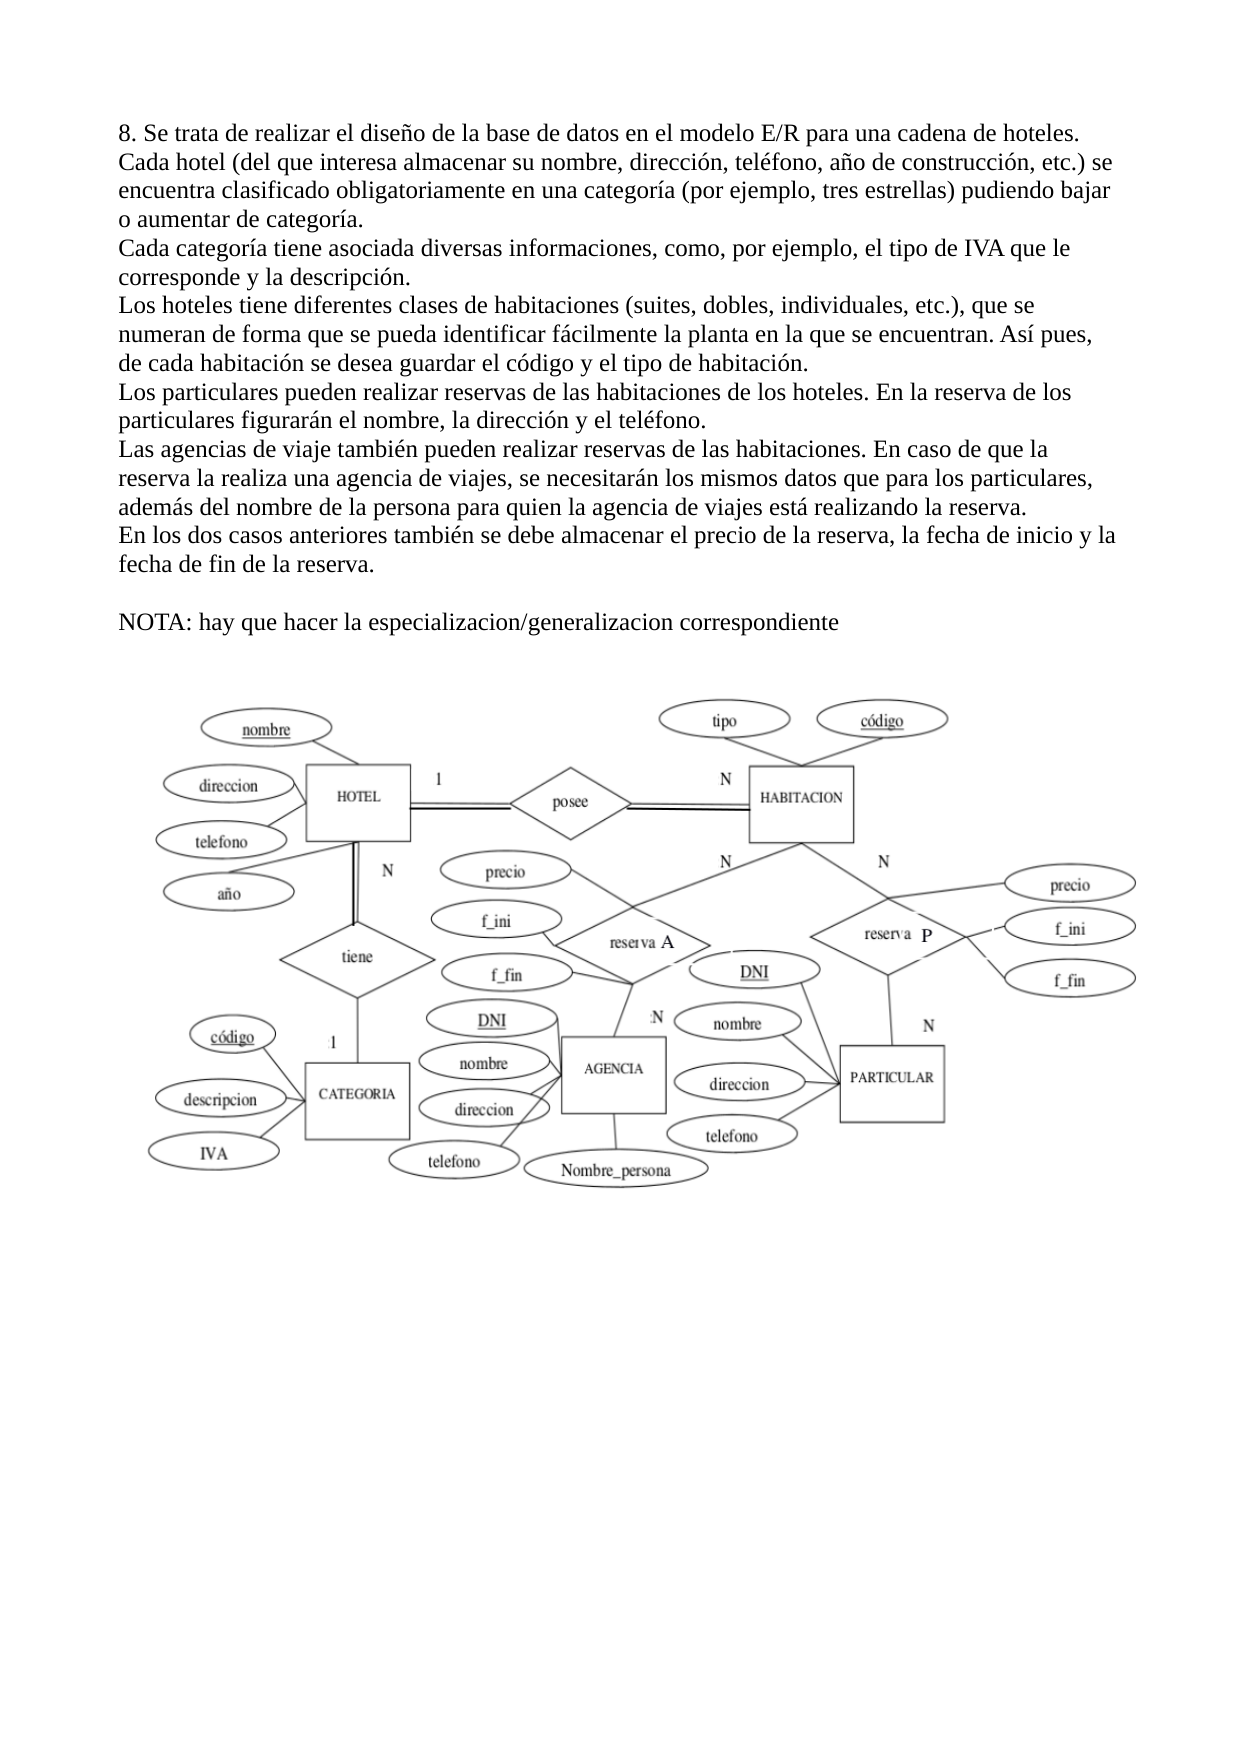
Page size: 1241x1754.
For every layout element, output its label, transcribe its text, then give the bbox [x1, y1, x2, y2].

text Cada hotel (del que interesa almacenar su nombre, dirección, teléfono, año de construcción, etc.) se [118, 147, 1122, 176]
text reserva la realiza una agencia de viajes, se necesitarán los mismos datos que para los particulares, [118, 463, 1122, 492]
text además del nombre de la persona para quien la agencia de viajes está realizando la reserva. [118, 492, 1122, 521]
text Cada categoría tiene asociada diversas informaciones, como, por ejemplo, el tipo de IVA que le [118, 233, 1122, 262]
text Las agencias de viaje también pueden realizar reservas de las habitaciones. En caso de que la [118, 434, 1122, 463]
text 8. Se trata de realizar el diseño de la base de datos en el modelo E/R para una cadena de hoteles. [118, 118, 1122, 147]
text de cada habitación se desea guardar el código y el tipo de habitación. [118, 348, 1122, 377]
text corresponde y la descripción. [118, 262, 1122, 291]
text Los hoteles tiene diferentes clases de habitaciones (suites, dobles, individuales, etc.), que se [118, 291, 1122, 319]
text En los dos casos anteriores también se debe almacenar el precio de la reserva, la fecha de inicio y la [118, 521, 1122, 549]
text numeran de forma que se pueda identificar fácilmente la planta en la que se encuentran. Así pues, [118, 319, 1122, 348]
text particulares figurarán el nombre, la dirección y el teléfono. [118, 406, 1122, 434]
text NOTA: hay que hacer la especializacion/generalizacion correspondiente [118, 607, 1122, 636]
picture [141, 686, 1146, 1195]
text Los particulares pueden realizar reservas de las habitaciones de los hoteles. En la reserva de los [118, 377, 1122, 406]
text encuentra clasificado obligatoriamente en una categoría (por ejemplo, tres estrellas) pudiendo bajar [118, 176, 1122, 204]
text fecha de fin de la reserva. [118, 549, 1122, 578]
text o aumentar de categoría. [118, 204, 1122, 233]
